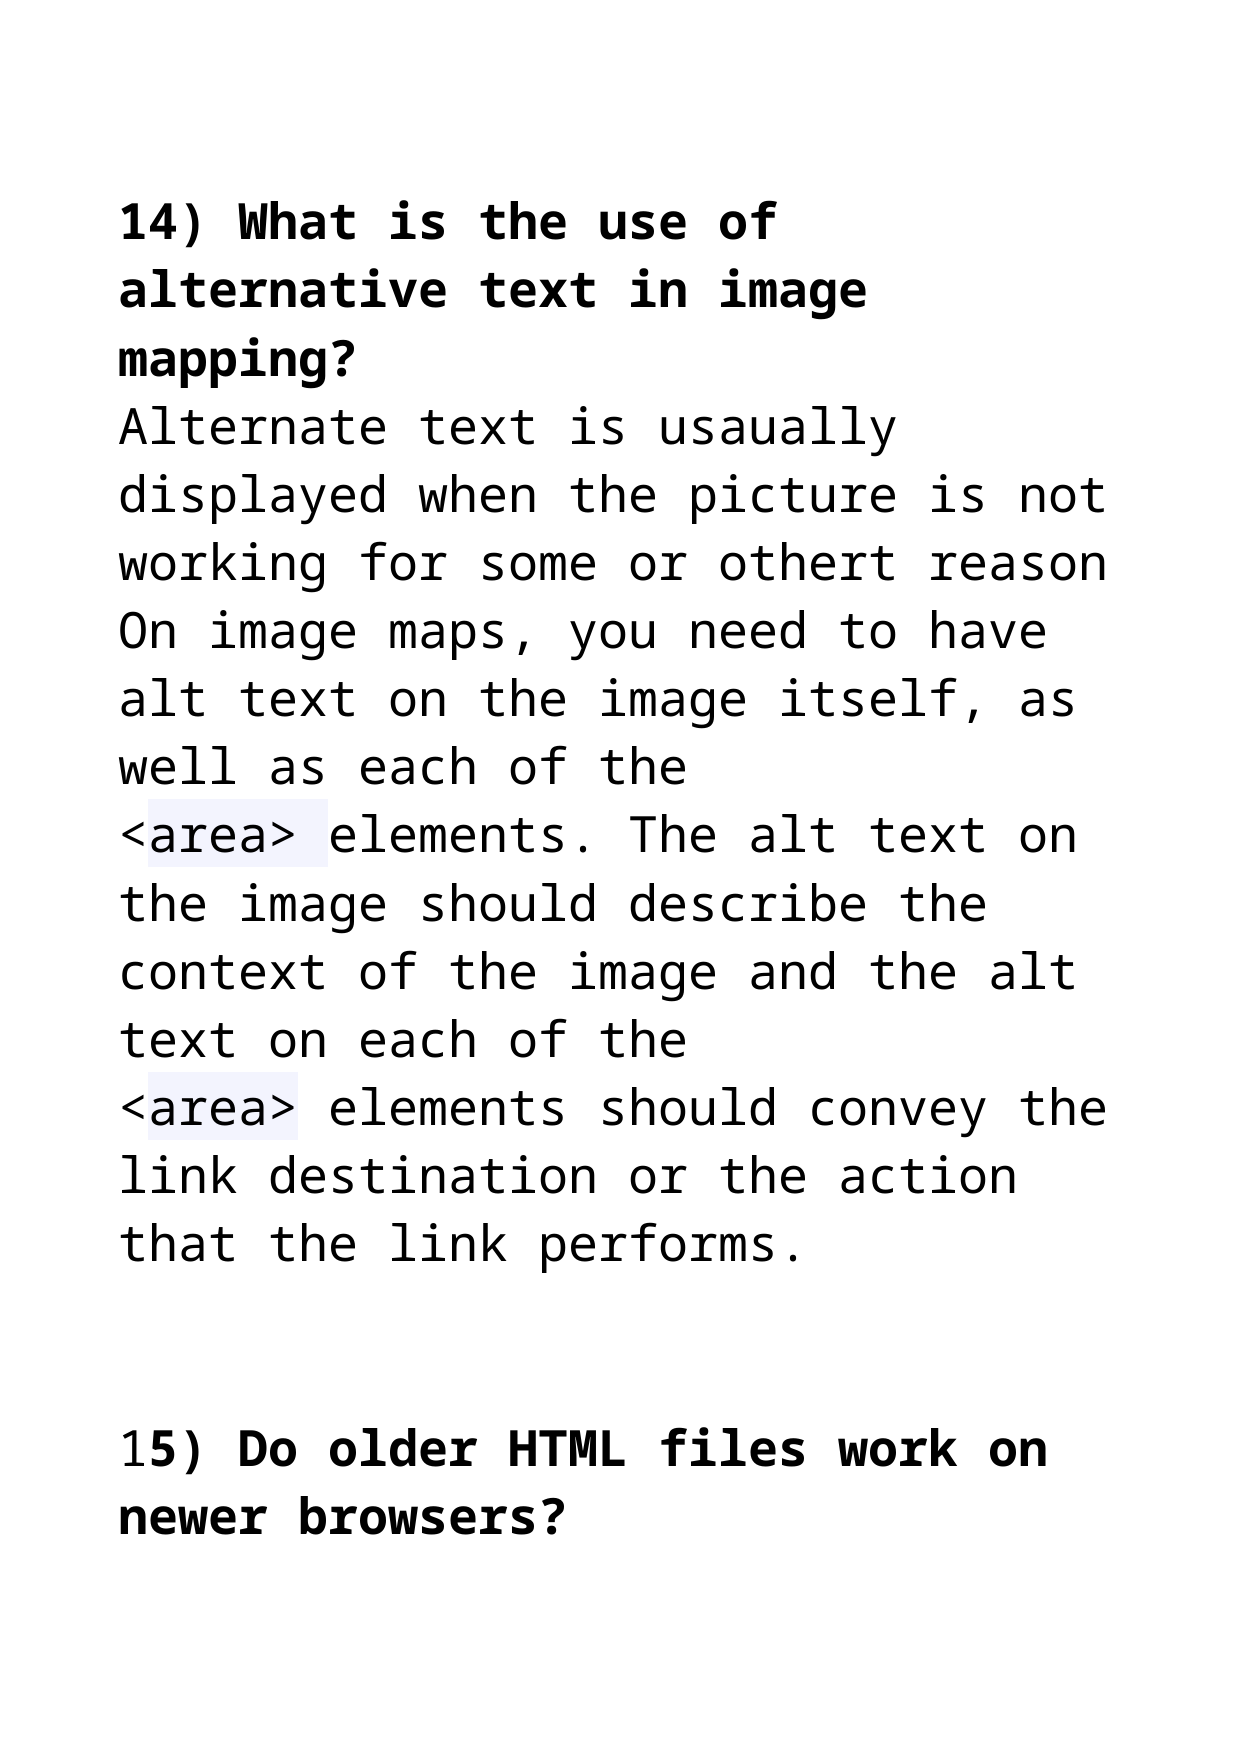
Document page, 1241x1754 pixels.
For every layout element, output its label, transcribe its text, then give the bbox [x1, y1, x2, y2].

text Alternate text is usaually displayed when the picture is not working for some or othert reason [118, 391, 1122, 595]
text 14) What is the use of alternative text in image mapping? [118, 186, 1122, 391]
text 15) Do older HTML files work on newer browsers? [118, 1412, 1122, 1549]
text On image maps, you need to have alt text on the image itself, as well as each of the <area> elements. The alt text on the image should describe the context of the image and the alt text on each of the <area> elements should convey the link destination or the action that the link performs. [118, 595, 1122, 1276]
